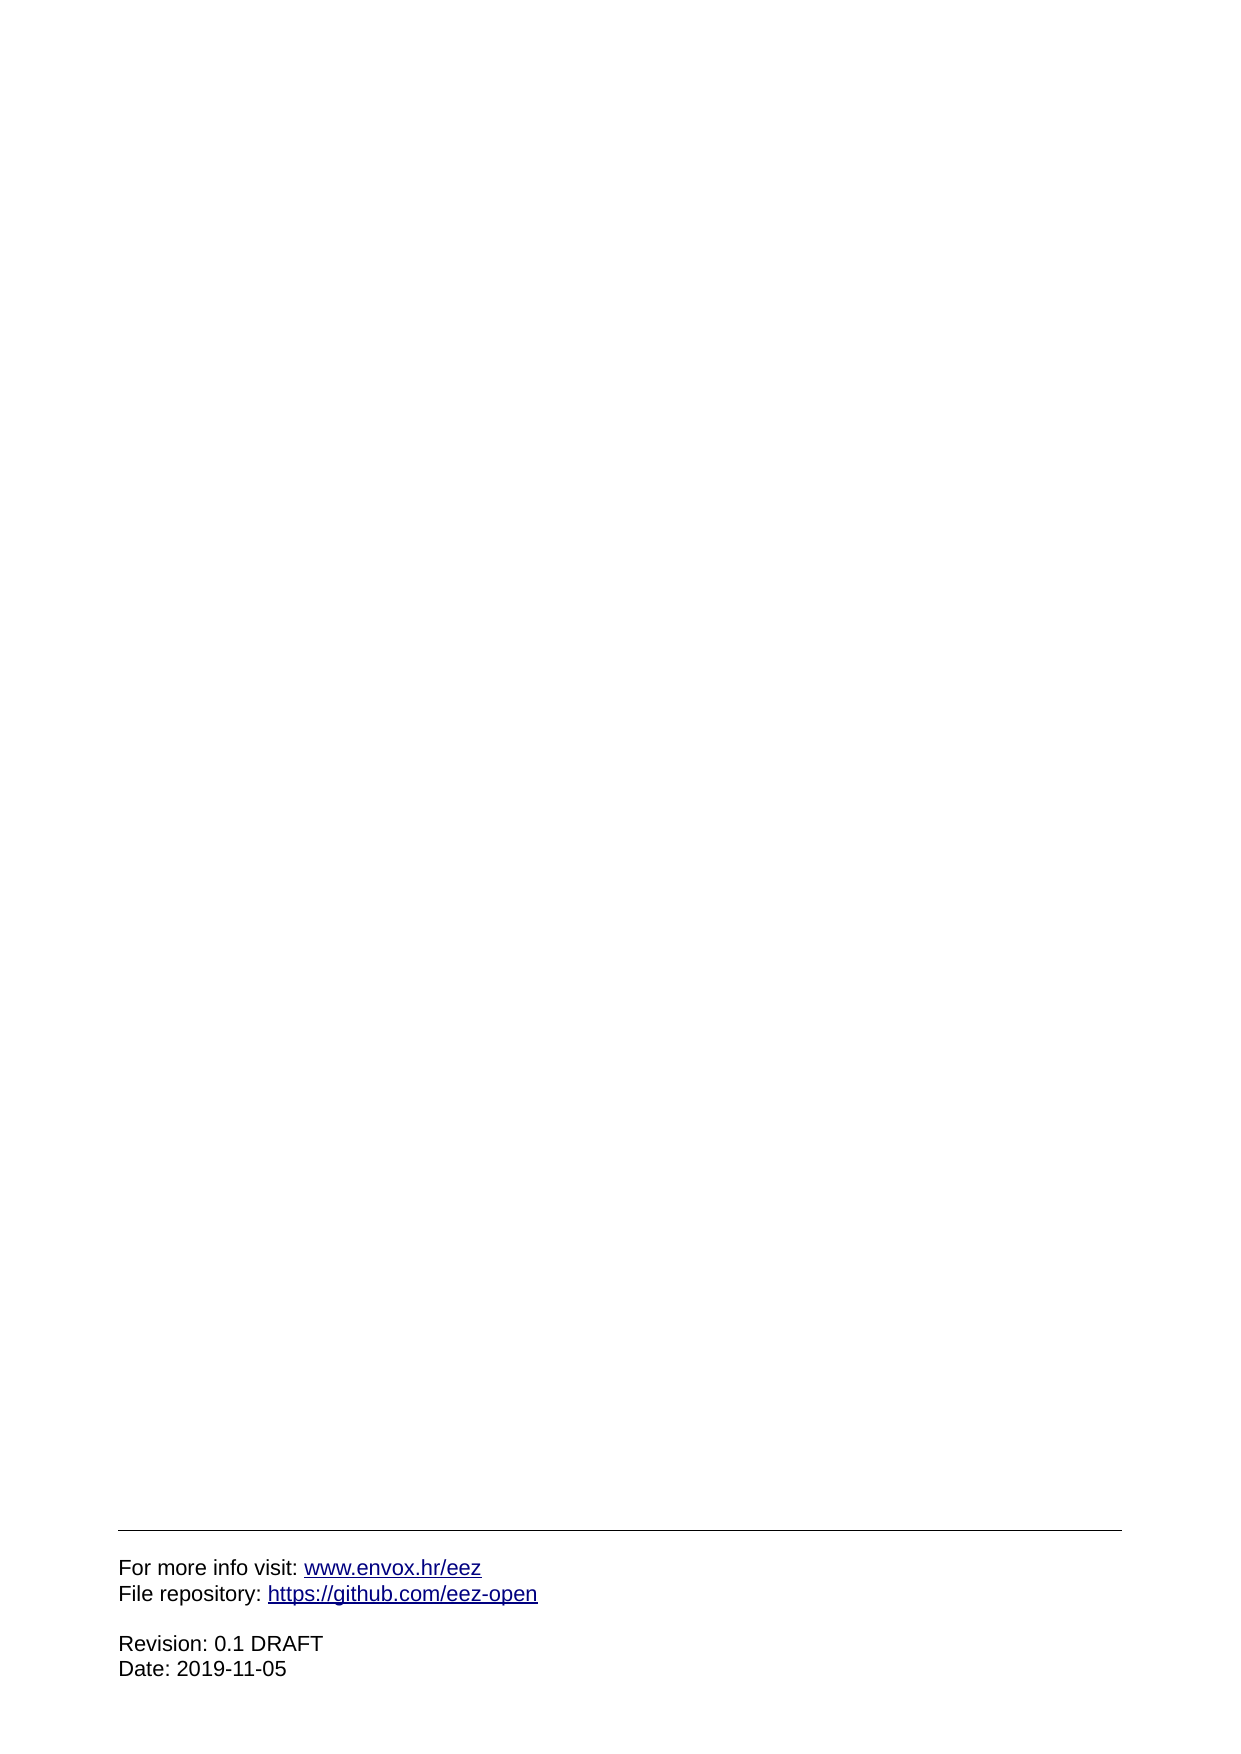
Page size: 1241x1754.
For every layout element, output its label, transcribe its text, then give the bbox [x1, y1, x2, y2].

text File repository: https://github.com/eez-open [118, 1580, 1122, 1606]
text Date: 2019-11-05 [118, 1656, 1122, 1681]
text Revision: 0.1 DRAFT [118, 1631, 1122, 1656]
text For more info visit: www.envox.hr/eez [118, 1555, 1122, 1580]
